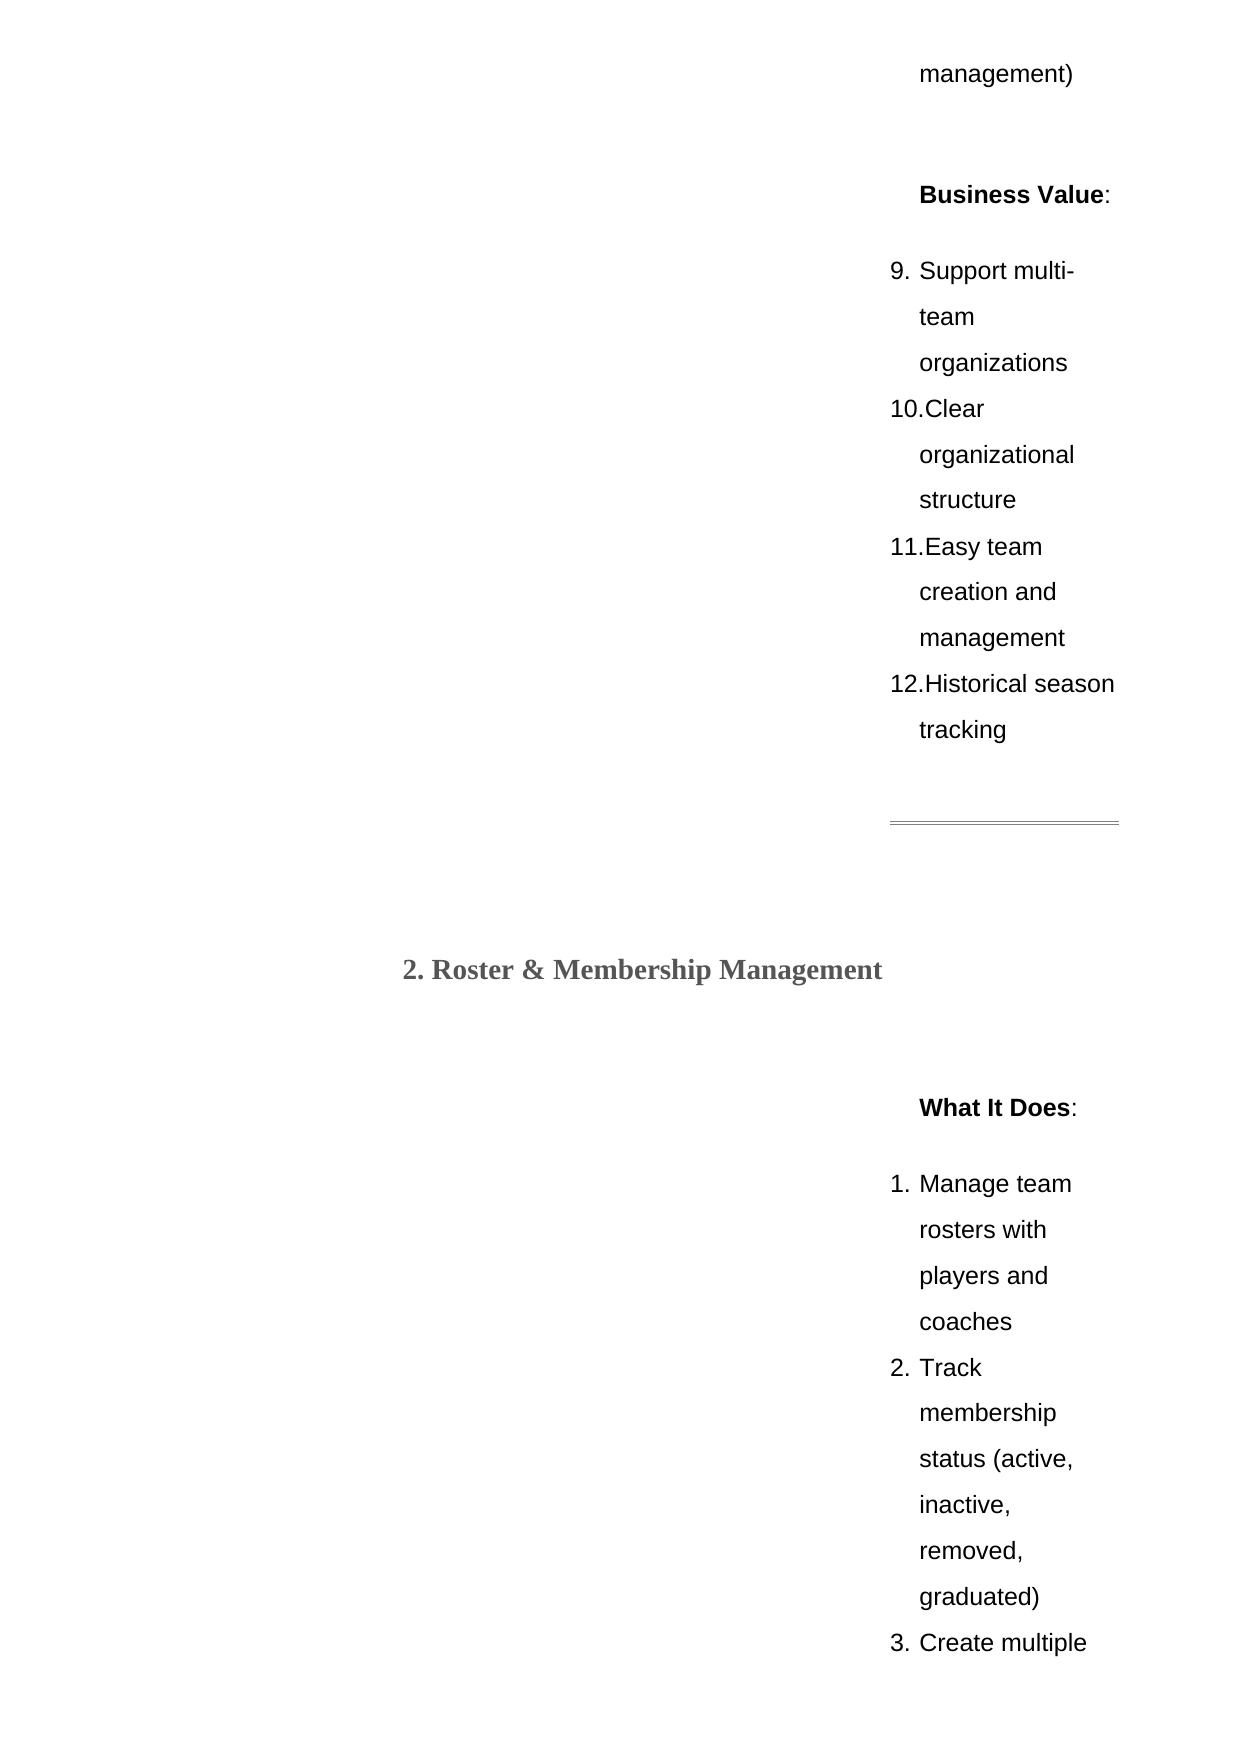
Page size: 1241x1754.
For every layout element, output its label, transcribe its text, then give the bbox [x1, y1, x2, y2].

list Track membership status (active, inactive, removed, graduated) [890, 1352, 1119, 1611]
list Create multiple [890, 1628, 1119, 1657]
list Easy team creation and management [890, 531, 1119, 652]
list Clear organizational structure [890, 394, 1119, 514]
list management) [890, 59, 1119, 88]
list Support multi-team organizations [890, 256, 1119, 376]
list Manage team rosters with players and coaches [890, 1169, 1119, 1335]
list Business Value: [890, 180, 1119, 209]
list Historical season tracking [890, 669, 1119, 744]
subtitle 2. Roster & Membership Management [373, 952, 1119, 985]
list What It Does: [890, 1093, 1119, 1122]
